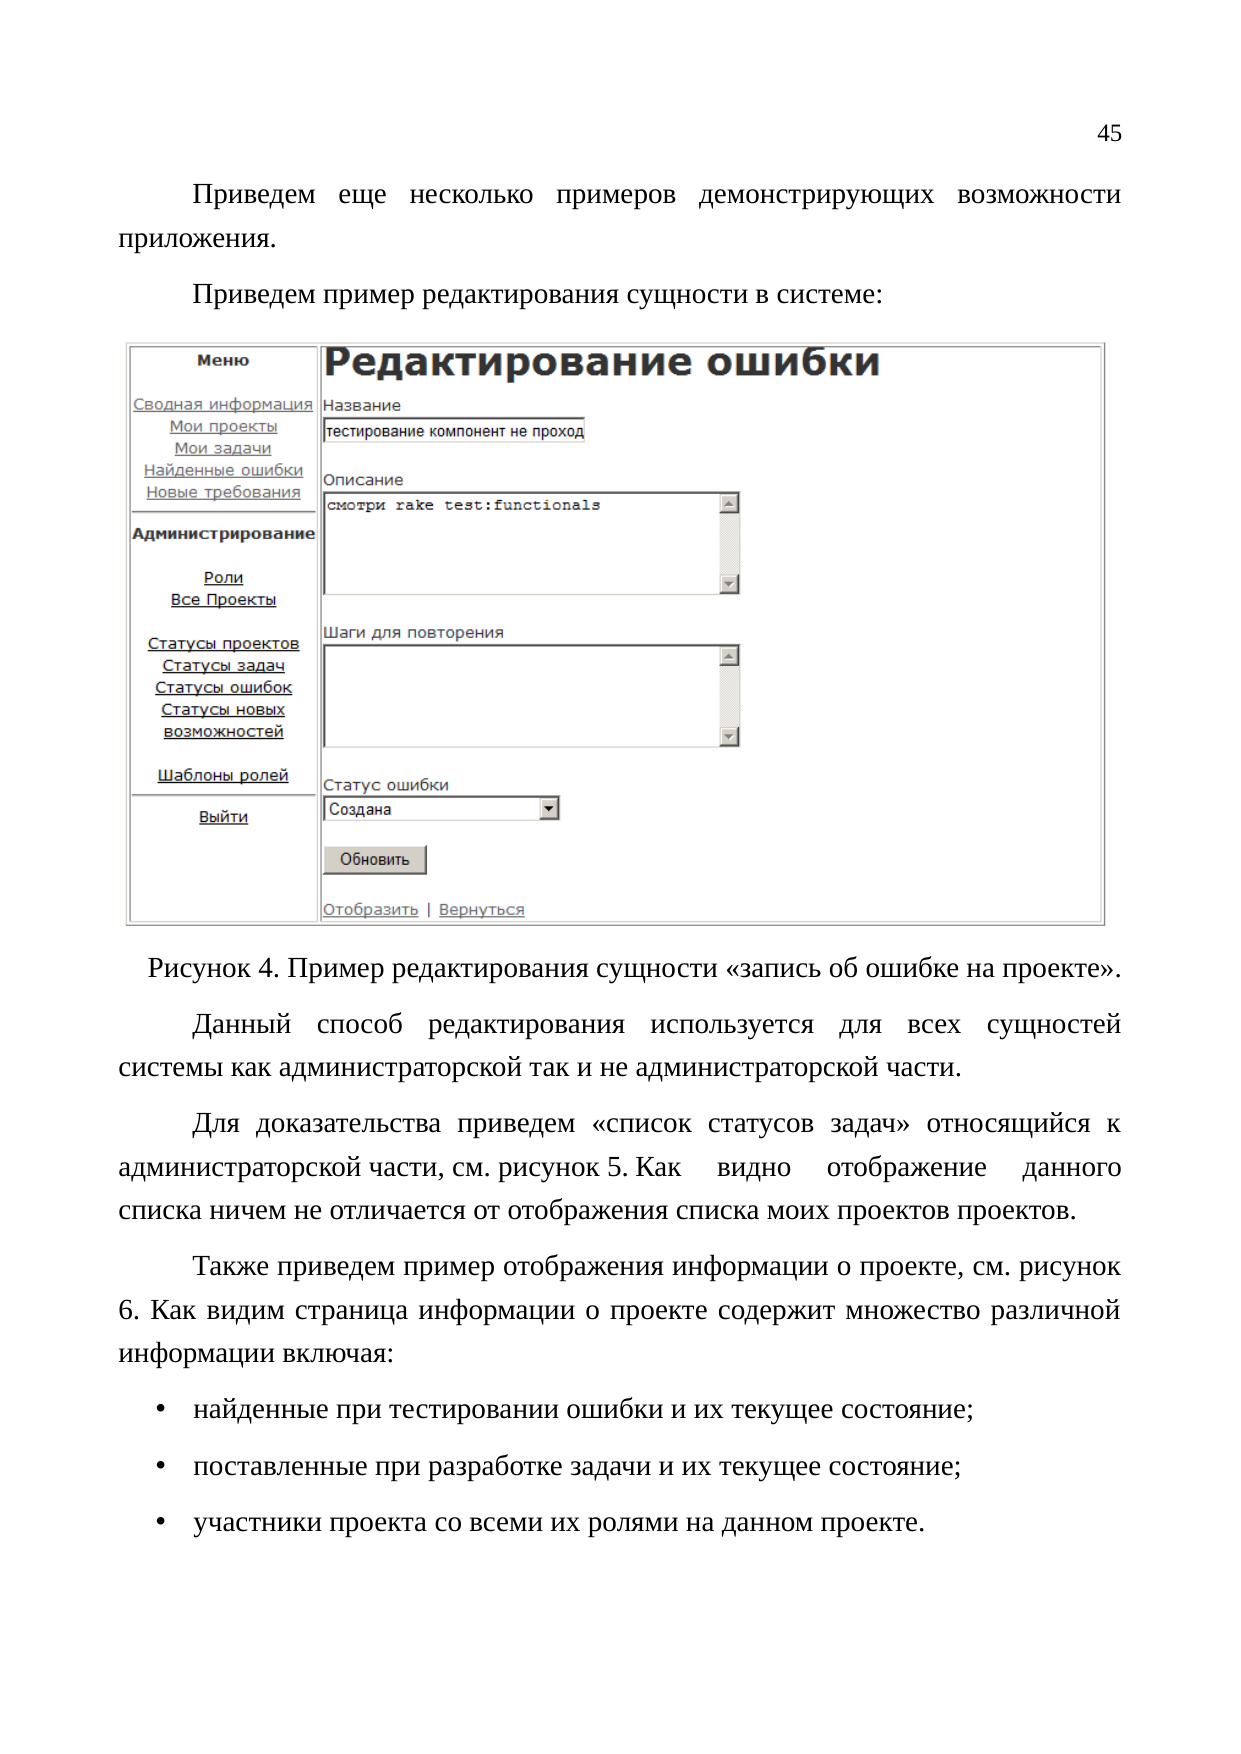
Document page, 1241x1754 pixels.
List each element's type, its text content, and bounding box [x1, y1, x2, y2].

text Для доказательства приведем «список статусов задач» относящийся к администраторской части, см. рисунок 5. Как видно отображение данного списка ничем не отличается от отображения списка моих проектов проектов. [118, 1105, 1122, 1226]
text Приведем еще несколько примеров демонстрирующих возможности приложения. [118, 176, 1122, 253]
list поставленные при разработке задачи и их текущее состояние; [156, 1448, 1122, 1481]
text Данный способ редактирования используется для всех сущностей системы как администраторской так и не администраторской части. [118, 1006, 1122, 1083]
text Приведем пример редактирования сущности в системе: [118, 276, 1122, 309]
list найденные при тестировании ошибки и их текущее состояние; [156, 1392, 1122, 1425]
text Рисунок 4. Пример редактирования сущности «запись об ошибке на проекте». [118, 332, 1122, 983]
list участники проекта со всеми их ролями на данном проекте. [156, 1504, 1122, 1537]
text Также приведем пример отображения информации о проекте, см. рисунок 6. Как видим страница информации о проекте содержит множество различной информации включая: [118, 1248, 1122, 1369]
picture [121, 335, 1119, 937]
